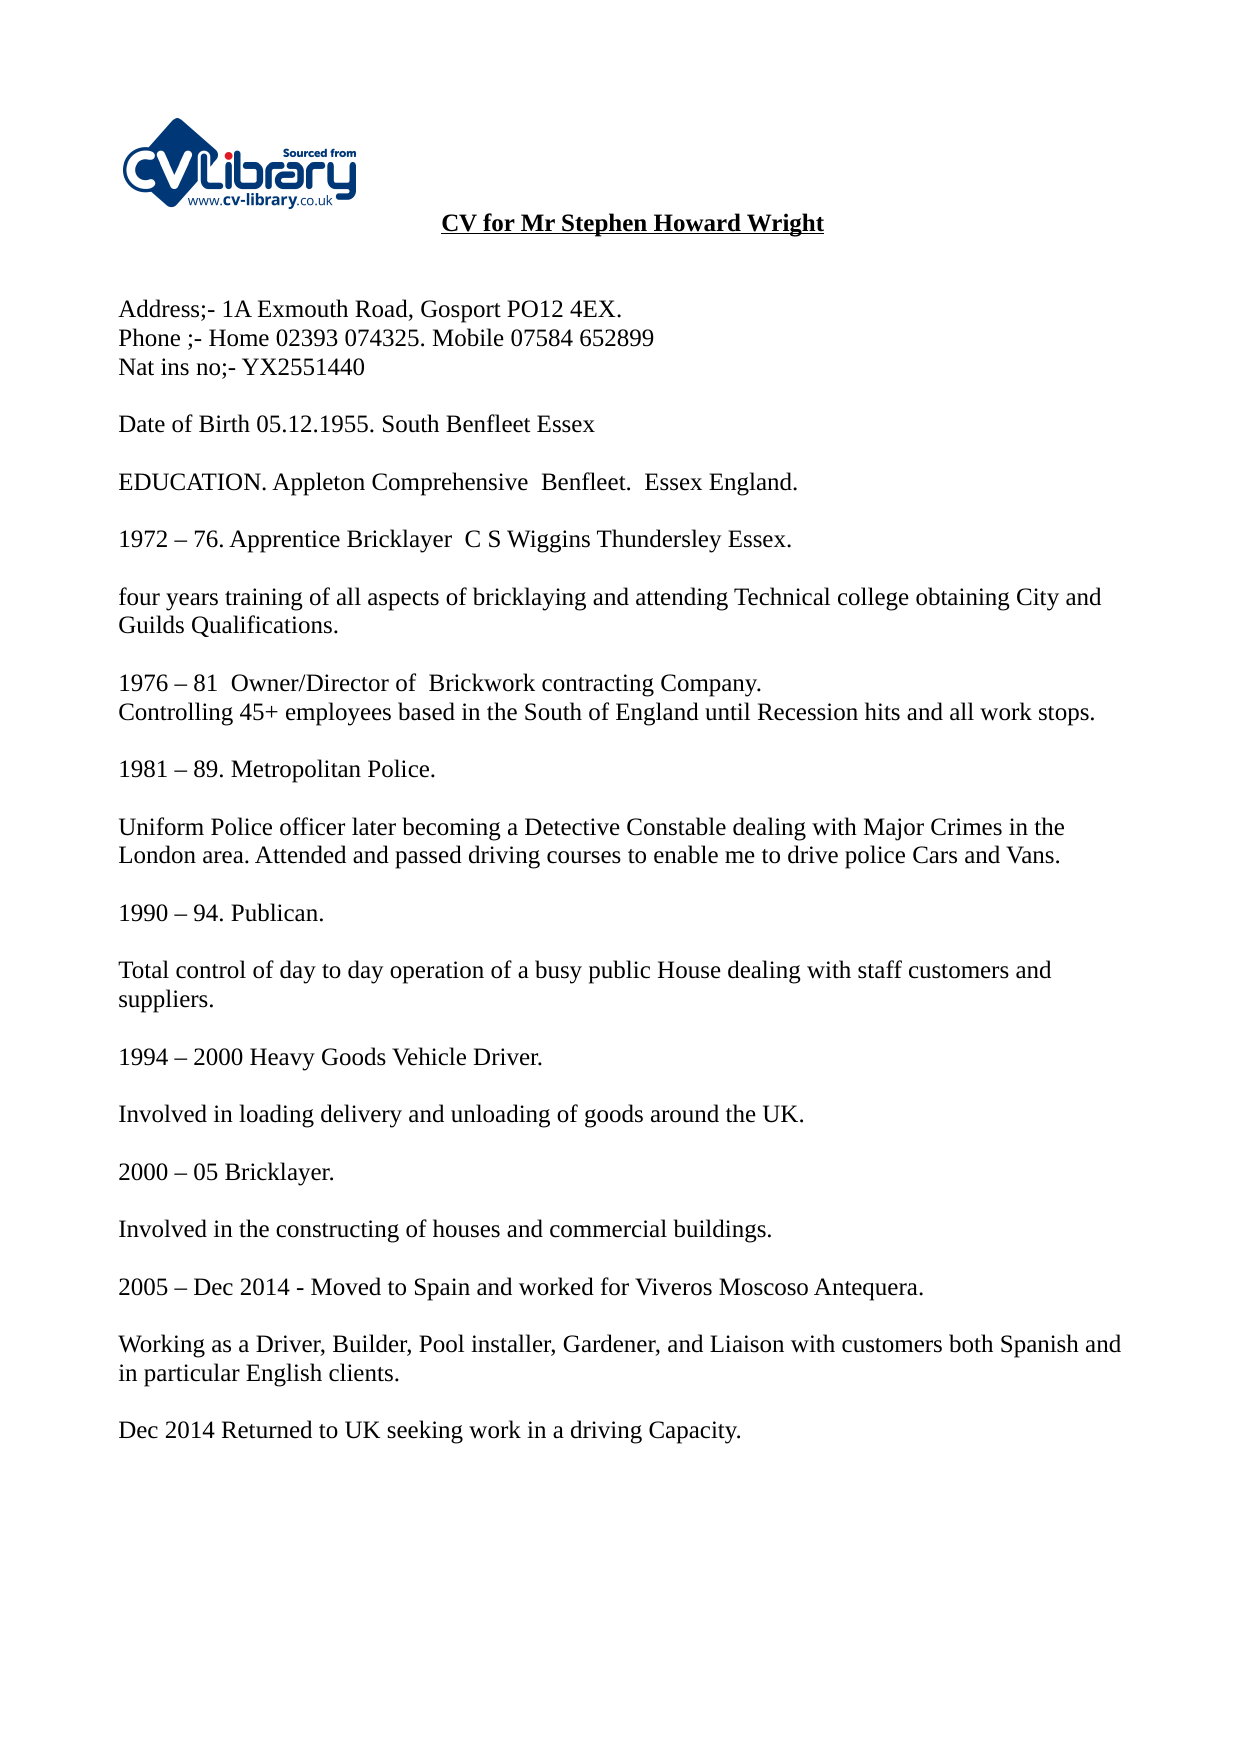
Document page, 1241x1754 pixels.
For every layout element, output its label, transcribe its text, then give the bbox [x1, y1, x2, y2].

text Working as a Driver, Builder, Pool installer, Gardener, and Liaison with customers both Spanish and in particular English clients. [118, 1329, 1122, 1387]
picture [118, 118, 361, 209]
text Date of Birth 05.12.1955. South Benfleet Essex [118, 409, 1122, 438]
text 1994 – 2000 Heavy Goods Vehicle Driver. [118, 1042, 1122, 1071]
text Phone ;- Home 02393 074325. Mobile 07584 652899 [118, 323, 1122, 352]
text Dec 2014 Returned to UK seeking work in a driving Capacity. [118, 1416, 1122, 1444]
text 1981 – 89. Metropolitan Police. [118, 754, 1122, 783]
text Total control of day to day operation of a busy public House dealing with staff customers and suppliers. [118, 956, 1122, 1013]
text four years training of all aspects of bricklaying and attending Technical college obtaining City and Guilds Qualifications. [118, 582, 1122, 639]
text 1972 – 76. Apprentice Bricklayer C S Wiggins Thundersley Essex. [118, 524, 1122, 553]
text EDUCATION. Appleton Comprehensive Benfleet. Essex England. [118, 467, 1122, 496]
text 2000 – 05 Bricklayer. [118, 1157, 1122, 1186]
text Uniform Police officer later becoming a Detective Constable dealing with Major Crimes in the London area. Attended and passed driving courses to enable me to drive police Cars and Vans. [118, 812, 1122, 869]
text Controlling 45+ employees based in the South of England until Recession hits and all work stops. [118, 697, 1122, 726]
text 2005 – Dec 2014 - Moved to Spain and worked for Viveros Moscoso Antequera. [118, 1272, 1122, 1301]
text Involved in loading delivery and unloading of goods around the UK. [118, 1099, 1122, 1128]
text CV for Mr Stephen Howard Wright [118, 176, 1122, 237]
text Address;- 1A Exmouth Road, Gosport PO12 4EX. [118, 294, 1122, 323]
text 1990 – 94. Publican. [118, 898, 1122, 927]
text Nat ins no;- YX2551440 [118, 352, 1122, 381]
text 1976 – 81 Owner/Director of Brickwork contracting Company. [118, 668, 1122, 697]
text Involved in the constructing of houses and commercial buildings. [118, 1214, 1122, 1243]
